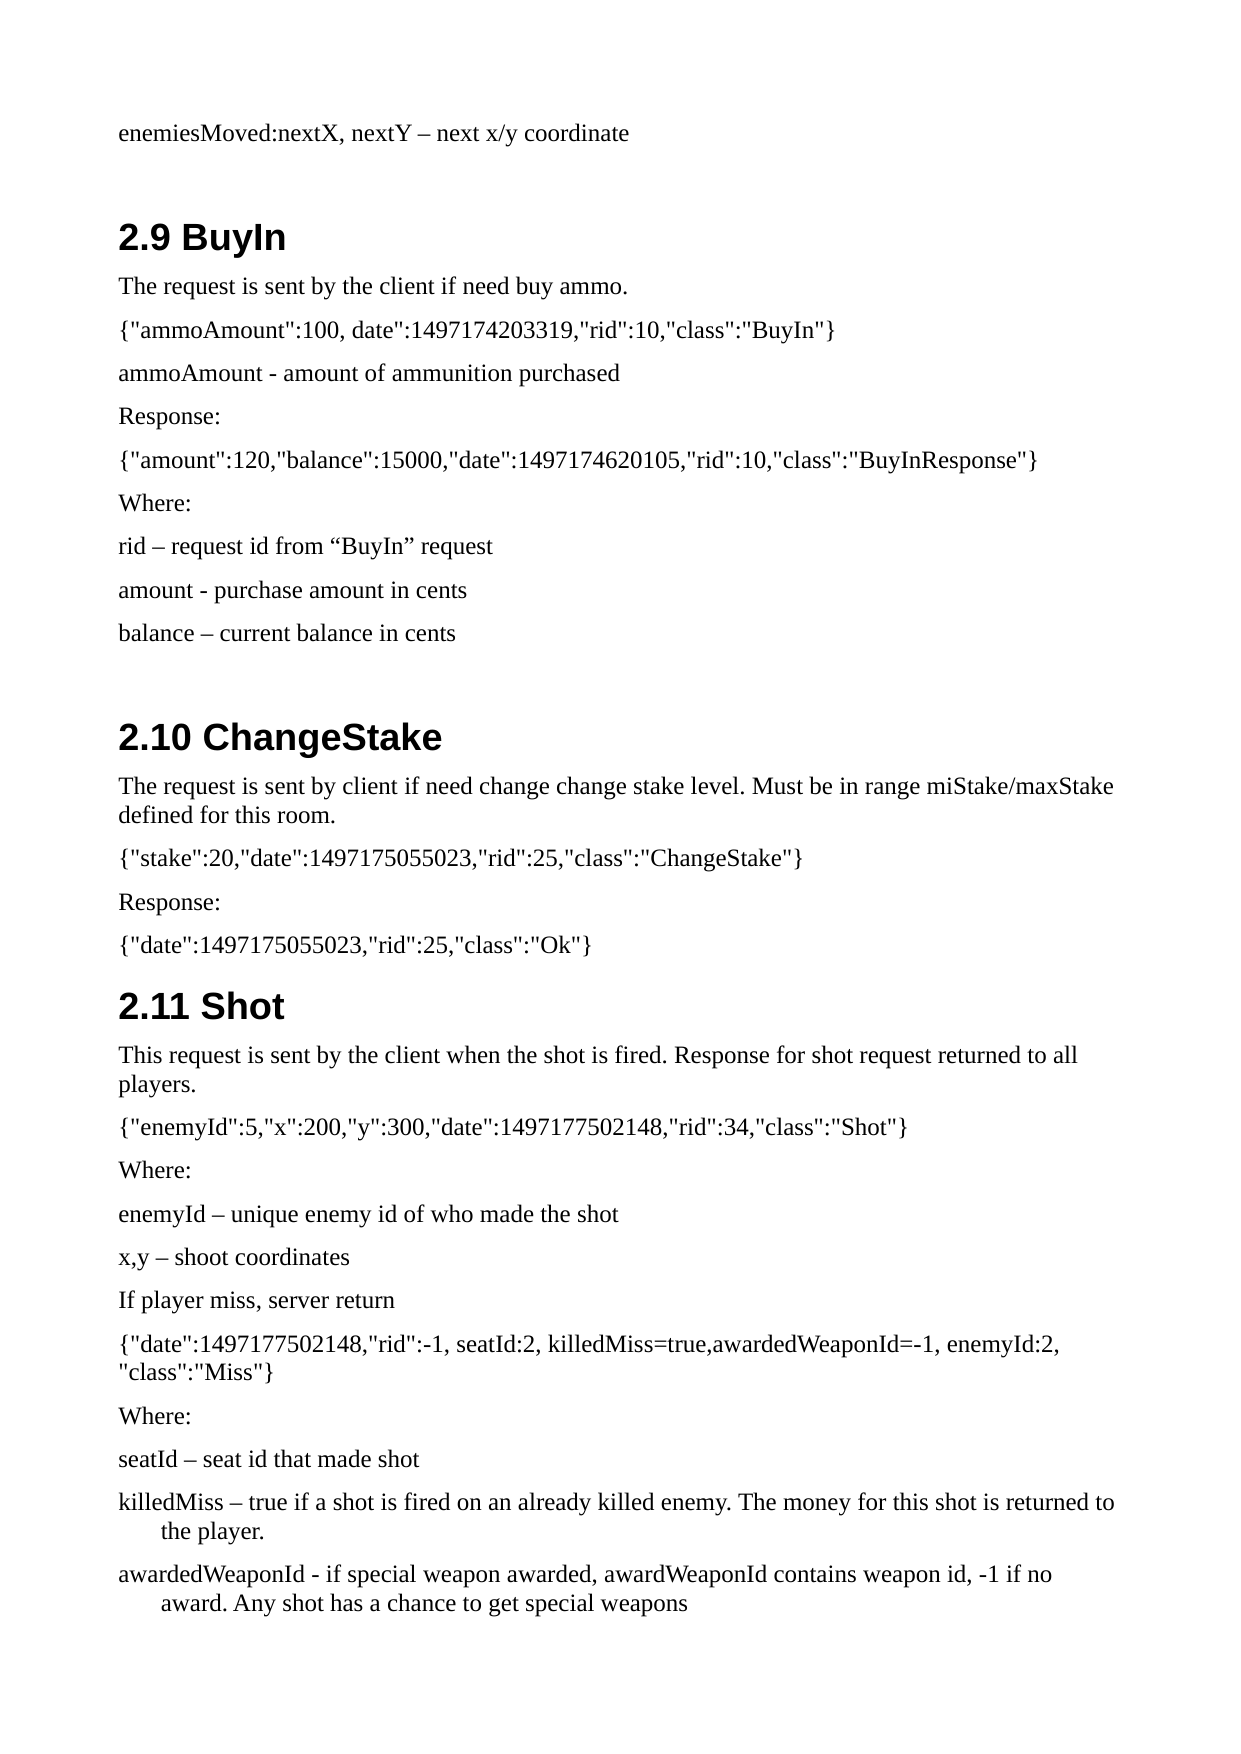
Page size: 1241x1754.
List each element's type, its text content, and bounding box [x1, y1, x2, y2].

text Response: [118, 401, 1122, 430]
text Response: [118, 887, 1122, 915]
text If player miss, server return [118, 1285, 1122, 1314]
text This request is sent by the client when the shot is fired. Response for shot request returned to all players. [118, 1040, 1122, 1097]
text awardedWeaponId - if special weapon awarded, awardWeaponId contains weapon id, -1 if no award. Any shot has a chance to get special weapons [118, 1559, 1122, 1617]
text Where: [118, 488, 1122, 517]
text ammoAmount - amount of ammunition purchased [118, 358, 1122, 387]
subtitle 2.10 ChangeStake [118, 715, 1122, 759]
subtitle 2.9 BuyIn [118, 215, 1122, 259]
text The request is sent by the client if need buy ammo. [118, 271, 1122, 300]
text killedMiss – true if a shot is fired on an already killed enemy. The money for this shot is returned to the player. [118, 1487, 1122, 1545]
text x,y – shoot coordinates [118, 1242, 1122, 1271]
subtitle 2.11 Shot [118, 984, 1122, 1027]
text The request is sent by client if need change change stake level. Must be in range miStake/maxStake defined for this room. [118, 771, 1122, 829]
text rid – request id from “BuyIn” request [118, 531, 1122, 560]
text {"date":1497177502148,"rid":-1, seatId:2, killedMiss=true,awardedWeaponId=-1, enemyId:2, "class":"Miss"} [118, 1329, 1122, 1386]
text {"enemyId":5,"x":200,"y":300,"date":1497177502148,"rid":34,"class":"Shot"} [118, 1112, 1122, 1141]
text balance – current balance in cents [118, 618, 1122, 647]
text Where: [118, 1155, 1122, 1184]
text {"amount":120,"balance":15000,"date":1497174620105,"rid":10,"class":"BuyInResponse"} [118, 445, 1122, 473]
text {"date":1497175055023,"rid":25,"class":"Ok"} [118, 930, 1122, 959]
text enemiesMoved:nextX, nextY – next x/y coordinate [118, 118, 1122, 147]
text Where: [118, 1401, 1122, 1429]
text {"ammoAmount":100, date":1497174203319,"rid":10,"class":"BuyIn"} [118, 315, 1122, 343]
text enemyId – unique enemy id of who made the shot [118, 1199, 1122, 1227]
text seatId – seat id that made shot [118, 1444, 1122, 1473]
text amount - purchase amount in cents [118, 575, 1122, 603]
text {"stake":20,"date":1497175055023,"rid":25,"class":"ChangeStake"} [118, 843, 1122, 872]
